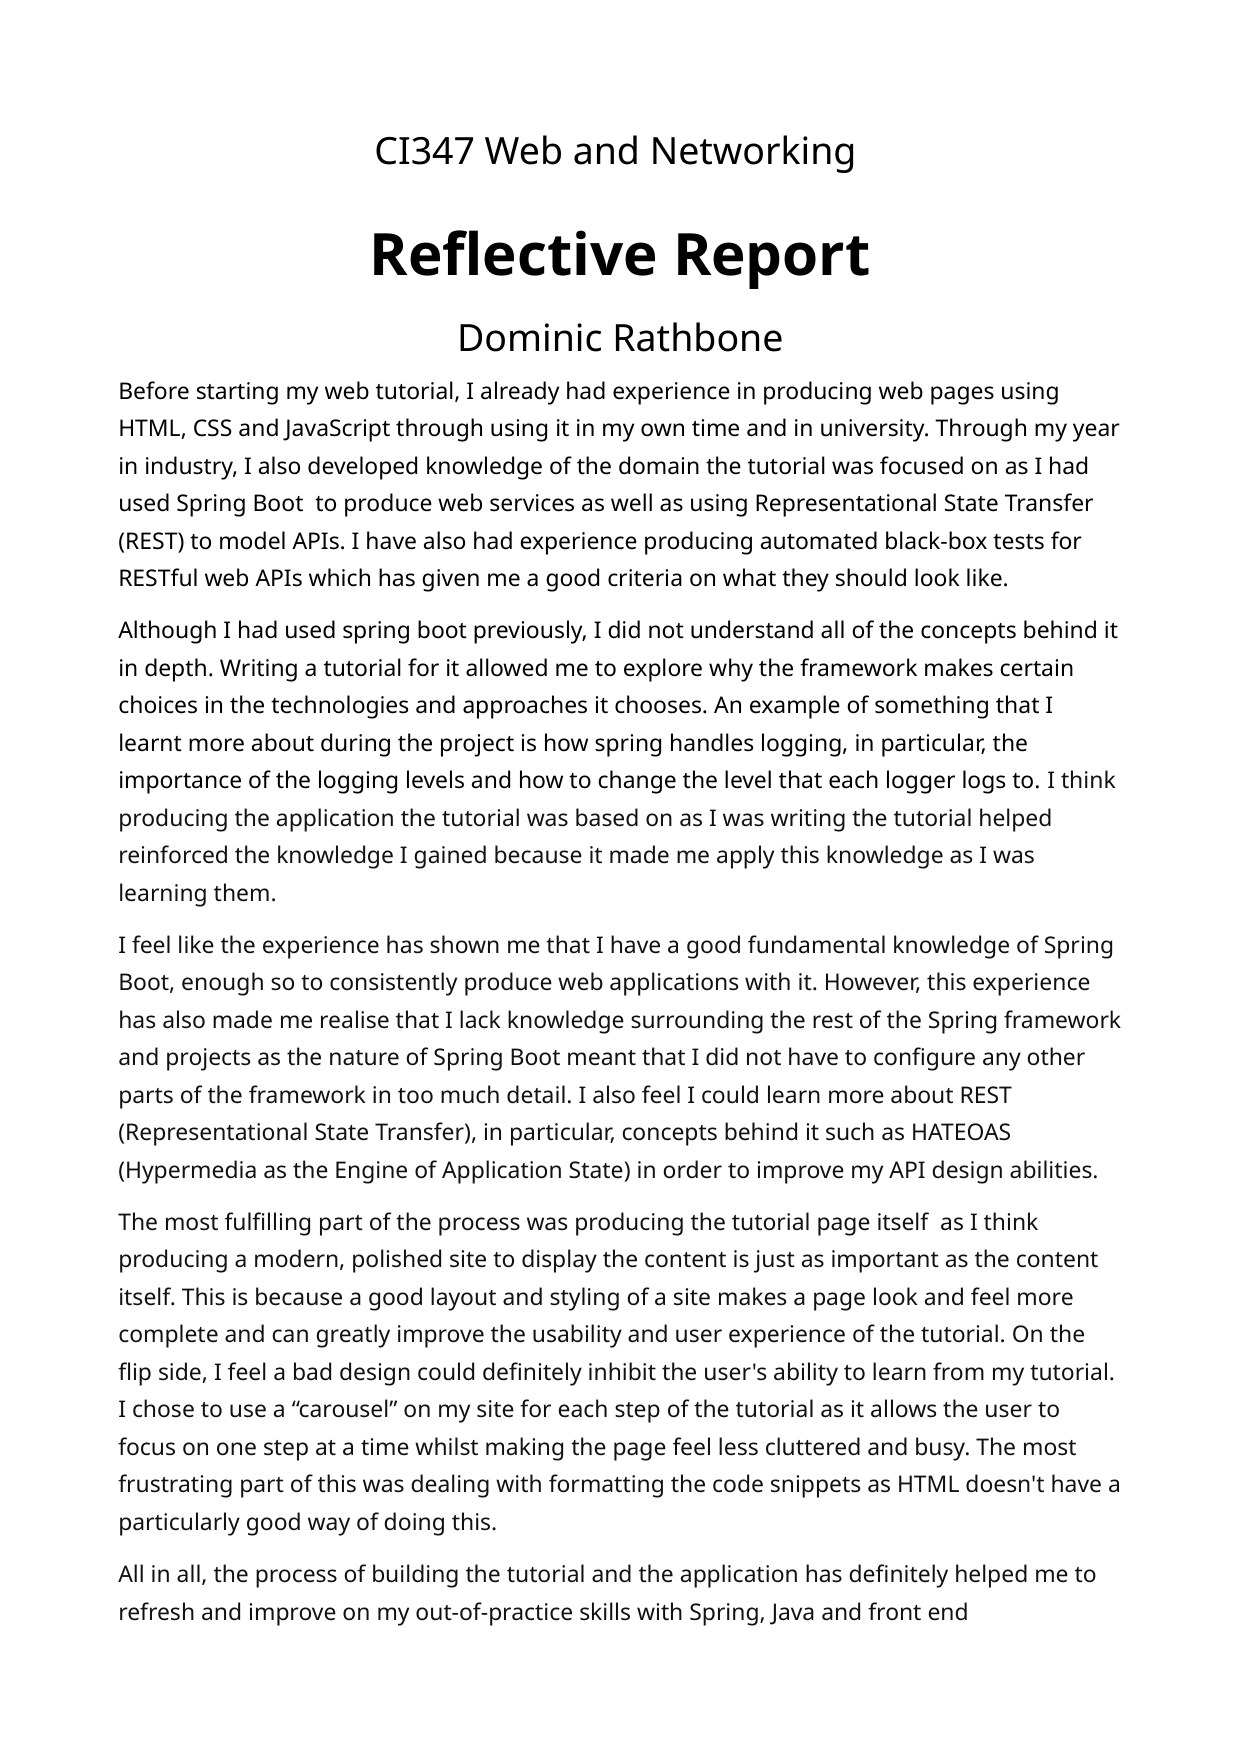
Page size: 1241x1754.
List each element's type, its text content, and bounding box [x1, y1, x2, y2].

text Before starting my web tutorial, I already had experience in producing web pages using HTML, CSS and JavaScript through using it in my own time and in university. Through my year in industry, I also developed knowledge of the domain the tutorial was focused on as I had used Spring Boot to produce web services as well as using Representational State Transfer (REST) to model APIs. I have also had experience producing automated black-box tests for RESTful web APIs which has given me a good criteria on what they should look like. [118, 375, 1122, 593]
text All in all, the process of building the tutorial and the application has definitely helped me to refresh and improve on my out-of-practice skills with Spring, Java and front end [118, 1558, 1122, 1627]
subtitle Dominic Rathbone [118, 311, 1122, 362]
text The most fulfilling part of the process was producing the tutorial page itself as I think producing a modern, polished site to display the content is just as important as the content itself. This is because a good layout and styling of a site makes a page look and feel more complete and can greatly improve the usability and user experience of the tutorial. On the flip side, I feel a bad design could definitely inhibit the user's ability to learn from my tutorial. I chose to use a “carousel” on my site for each step of the tutorial as it allows the user to focus on one step at a time whilst making the page feel less cluttered and busy. The most frustrating part of this was dealing with formatting the code snippets as HTML doesn't have a particularly good way of doing this. [118, 1206, 1122, 1537]
text Although I had used spring boot previously, I did not understand all of the concepts behind it in depth. Writing a tutorial for it allowed me to explore why the framework makes certain choices in the technologies and approaches it chooses. An example of something that I learnt more about during the project is how spring handles logging, in particular, the importance of the logging levels and how to change the level that each logger logs to. I think producing the application the tutorial was based on as I was writing the tutorial helped reinforced the knowledge I gained because it made me apply this knowledge as I was learning them. [118, 614, 1122, 908]
title Reflective Report [118, 213, 1122, 292]
text I feel like the experience has shown me that I have a good fundamental knowledge of Spring Boot, enough so to consistently produce web applications with it. However, this experience has also made me realise that I lack knowledge surrounding the rest of the Spring framework and projects as the nature of Spring Boot meant that I did not have to configure any other parts of the framework in too much detail. I also feel I could learn more about REST (Representational State Transfer), in particular, concepts behind it such as HATEOAS (Hypermedia as the Engine of Application State) in order to improve my API design abilities. [118, 929, 1122, 1185]
subtitle CI347 Web and Networking [118, 124, 1122, 175]
